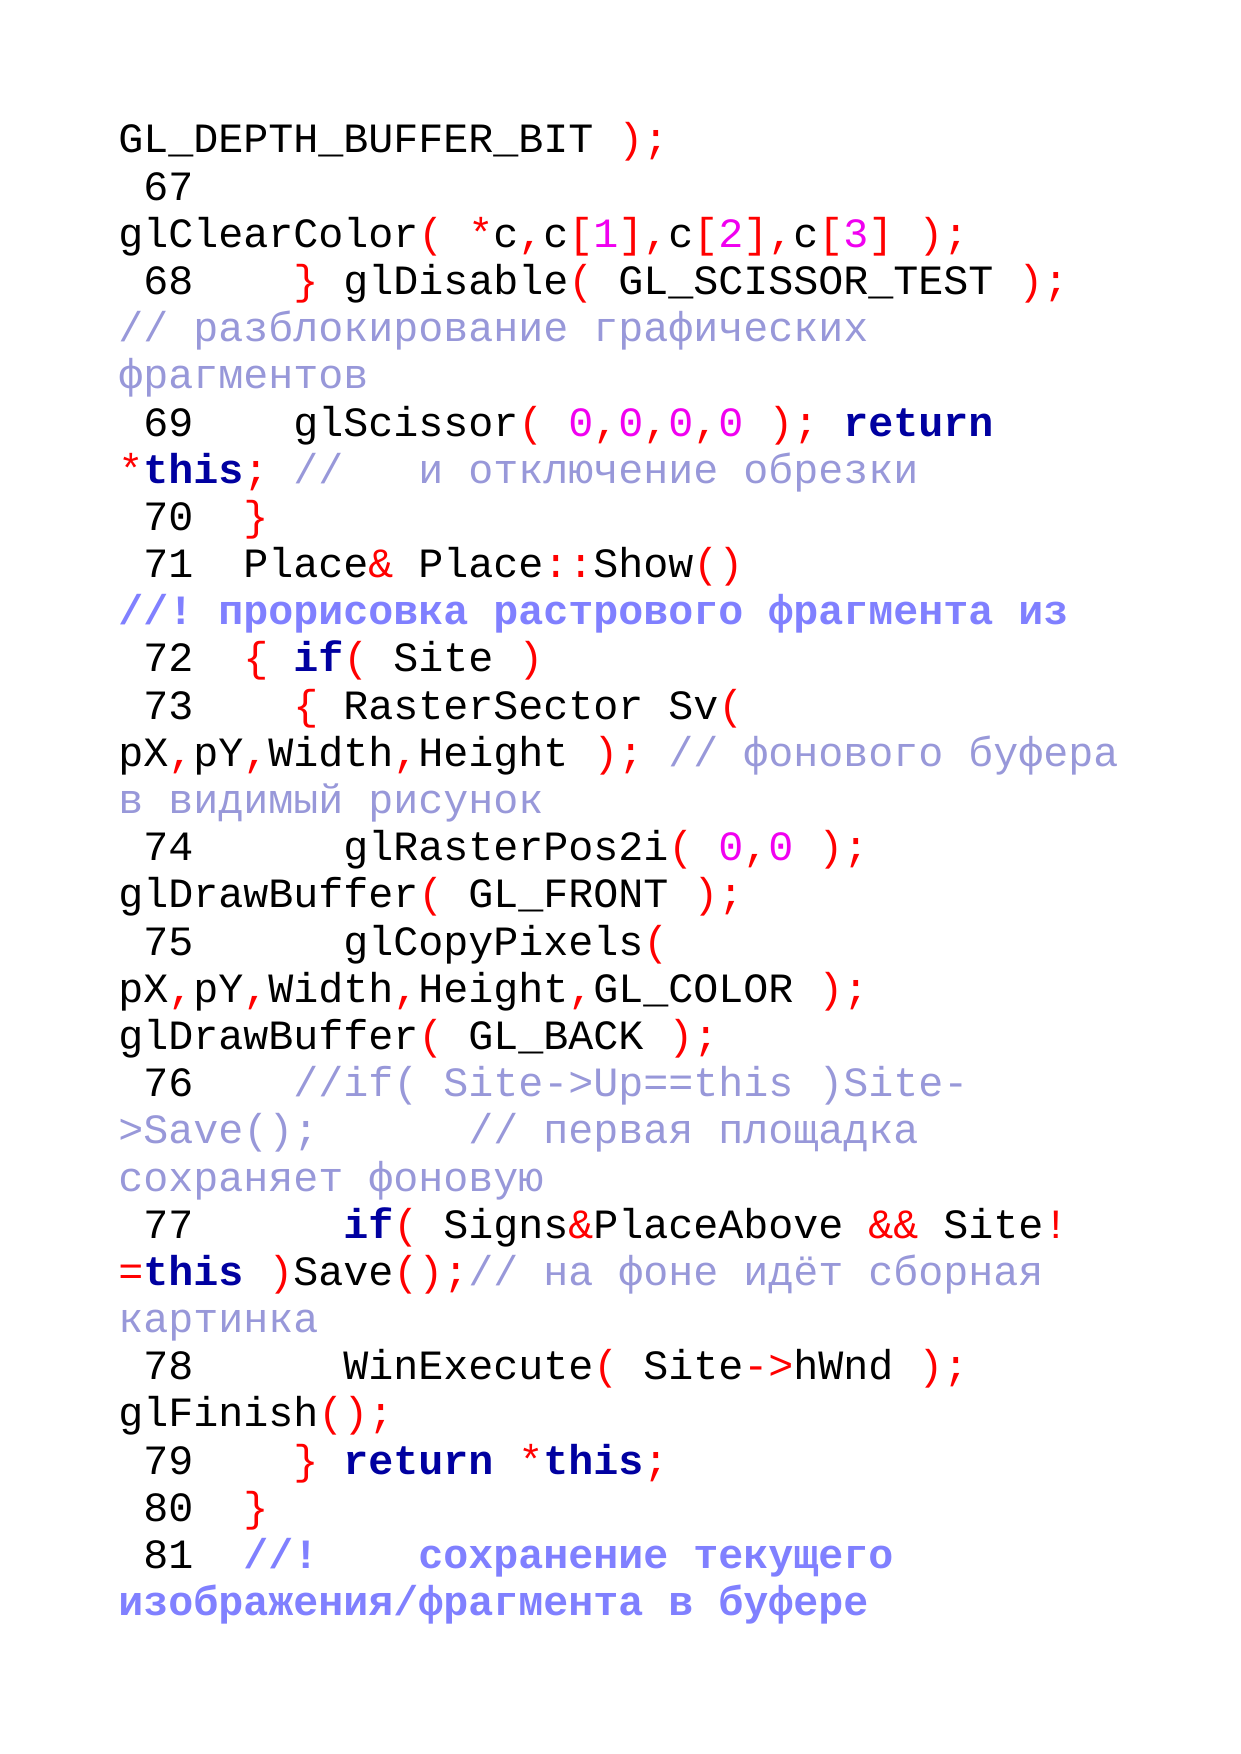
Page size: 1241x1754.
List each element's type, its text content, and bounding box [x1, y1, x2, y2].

subtitle 75 glCopyPixels( pX,pY,Width,Height,GL_COLOR ); glDrawBuffer( GL_BACK ); [118, 920, 1122, 1062]
subtitle 79 } return *this; [118, 1439, 1122, 1487]
subtitle 70 } [118, 496, 1122, 543]
subtitle 67 glClearColor( *c,c[1],c[2],c[3] ); [118, 165, 1122, 260]
subtitle 72 { if( Site ) [118, 637, 393, 684]
subtitle 68 } glDisable( GL_SCISSOR_TEST ); // разблокирование графических фрагментов [118, 260, 1122, 401]
subtitle 66 glClear( GL_COLOR_BUFFER_BIT | GL_DEPTH_BUFFER_BIT ); [618, 118, 1122, 165]
subtitle 73 { RasterSector Sv( pX,pY,Width,Height ); // фонового буфера в видимый рисунок [118, 684, 1122, 826]
subtitle 74 glRasterPos2i( 0,0 ); glDrawBuffer( GL_FRONT ); [118, 826, 343, 873]
subtitle 78 WinExecute( Site->hWnd ); glFinish(); [118, 1345, 1122, 1439]
subtitle 74 glRasterPos2i( 0,0 ); glDrawBuffer( GL_FRONT ); [418, 873, 468, 920]
subtitle 71 Place& Place::Show() //! прорисовка растрового фрагмента из [118, 543, 1122, 637]
subtitle 72 { if( Site ) [518, 637, 1122, 684]
subtitle 81 //! сохранение текущего изображения/фрагмента в буфере [118, 1534, 1122, 1628]
subtitle 80 } [118, 1487, 1122, 1534]
subtitle 76 //if( Site->Up==this )Site->Save(); // первая площадка сохраняет фоновую [118, 1062, 1122, 1203]
subtitle 77 if( Signs&PlaceAbove && Site!=this )Save();// на фоне идёт сборная картинка [118, 1203, 1122, 1345]
subtitle 74 glRasterPos2i( 0,0 ); glDrawBuffer( GL_FRONT ); [668, 826, 1122, 920]
subtitle 69 glScissor( 0,0,0,0 ); return *this; // и отключение обрезки [118, 401, 1122, 496]
